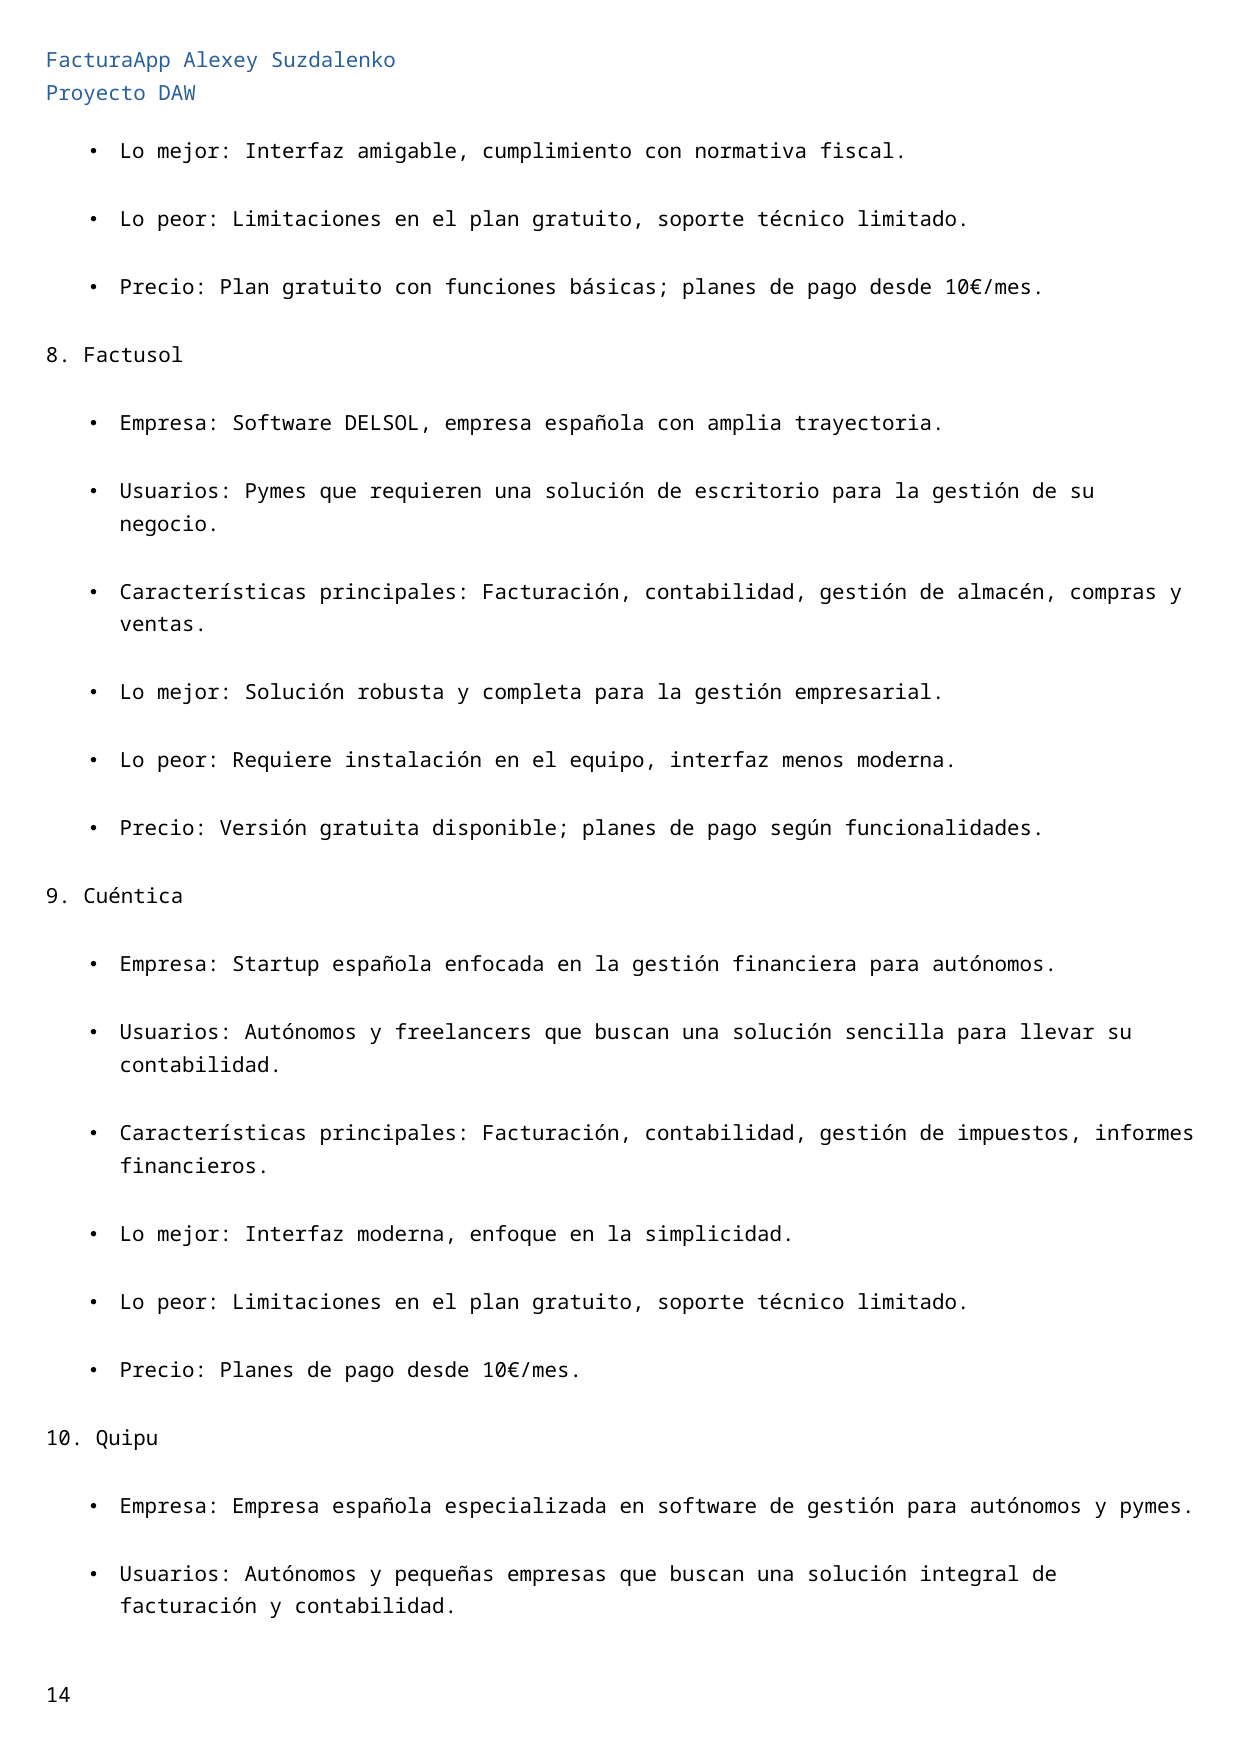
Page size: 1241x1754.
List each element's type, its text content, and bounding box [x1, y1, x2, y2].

list Precio: Plan gratuito con funciones básicas; planes de pago desde 10€/mes. [90, 272, 1195, 301]
list Lo mejor: Interfaz moderna, enfoque en la simplicidad. [90, 1219, 1195, 1247]
list Empresa: Startup española enfocada en la gestión financiera para autónomos. [90, 949, 1195, 978]
subtitle 10. Quipu [46, 1423, 1195, 1451]
list Empresa: Empresa española especializada en software de gestión para autónomos y pymes. [90, 1491, 1195, 1519]
list Lo mejor: Interfaz amigable, cumplimiento con normativa fiscal. [90, 136, 1195, 164]
list Precio: Planes de pago desde 10€/mes. [90, 1355, 1195, 1383]
list Empresa: Software DELSOL, empresa española con amplia trayectoria. [90, 408, 1195, 437]
list Usuarios: Pymes que requieren una solución de escritorio para la gestión de su negocio. [90, 476, 1195, 537]
list Lo peor: Limitaciones en el plan gratuito, soporte técnico limitado. [90, 204, 1195, 232]
list Características principales: Facturación, contabilidad, gestión de impuestos, informes financieros. [90, 1118, 1195, 1179]
subtitle 8. Factusol [46, 340, 1195, 368]
list Lo peor: Requiere instalación en el equipo, interfaz menos moderna. [90, 745, 1195, 774]
list Lo mejor: Solución robusta y completa para la gestión empresarial. [90, 677, 1195, 706]
list Usuarios: Autónomos y pequeñas empresas que buscan una solución integral de facturación y contabilidad. [90, 1559, 1195, 1620]
list Características principales: Facturación, contabilidad, gestión de almacén, compras y ventas. [90, 577, 1195, 638]
list Lo peor: Limitaciones en el plan gratuito, soporte técnico limitado. [90, 1287, 1195, 1315]
list Precio: Versión gratuita disponible; planes de pago según funcionalidades. [90, 813, 1195, 842]
subtitle 9. Cuéntica [46, 881, 1195, 910]
list Usuarios: Autónomos y freelancers que buscan una solución sencilla para llevar su contabilidad. [90, 1017, 1195, 1078]
